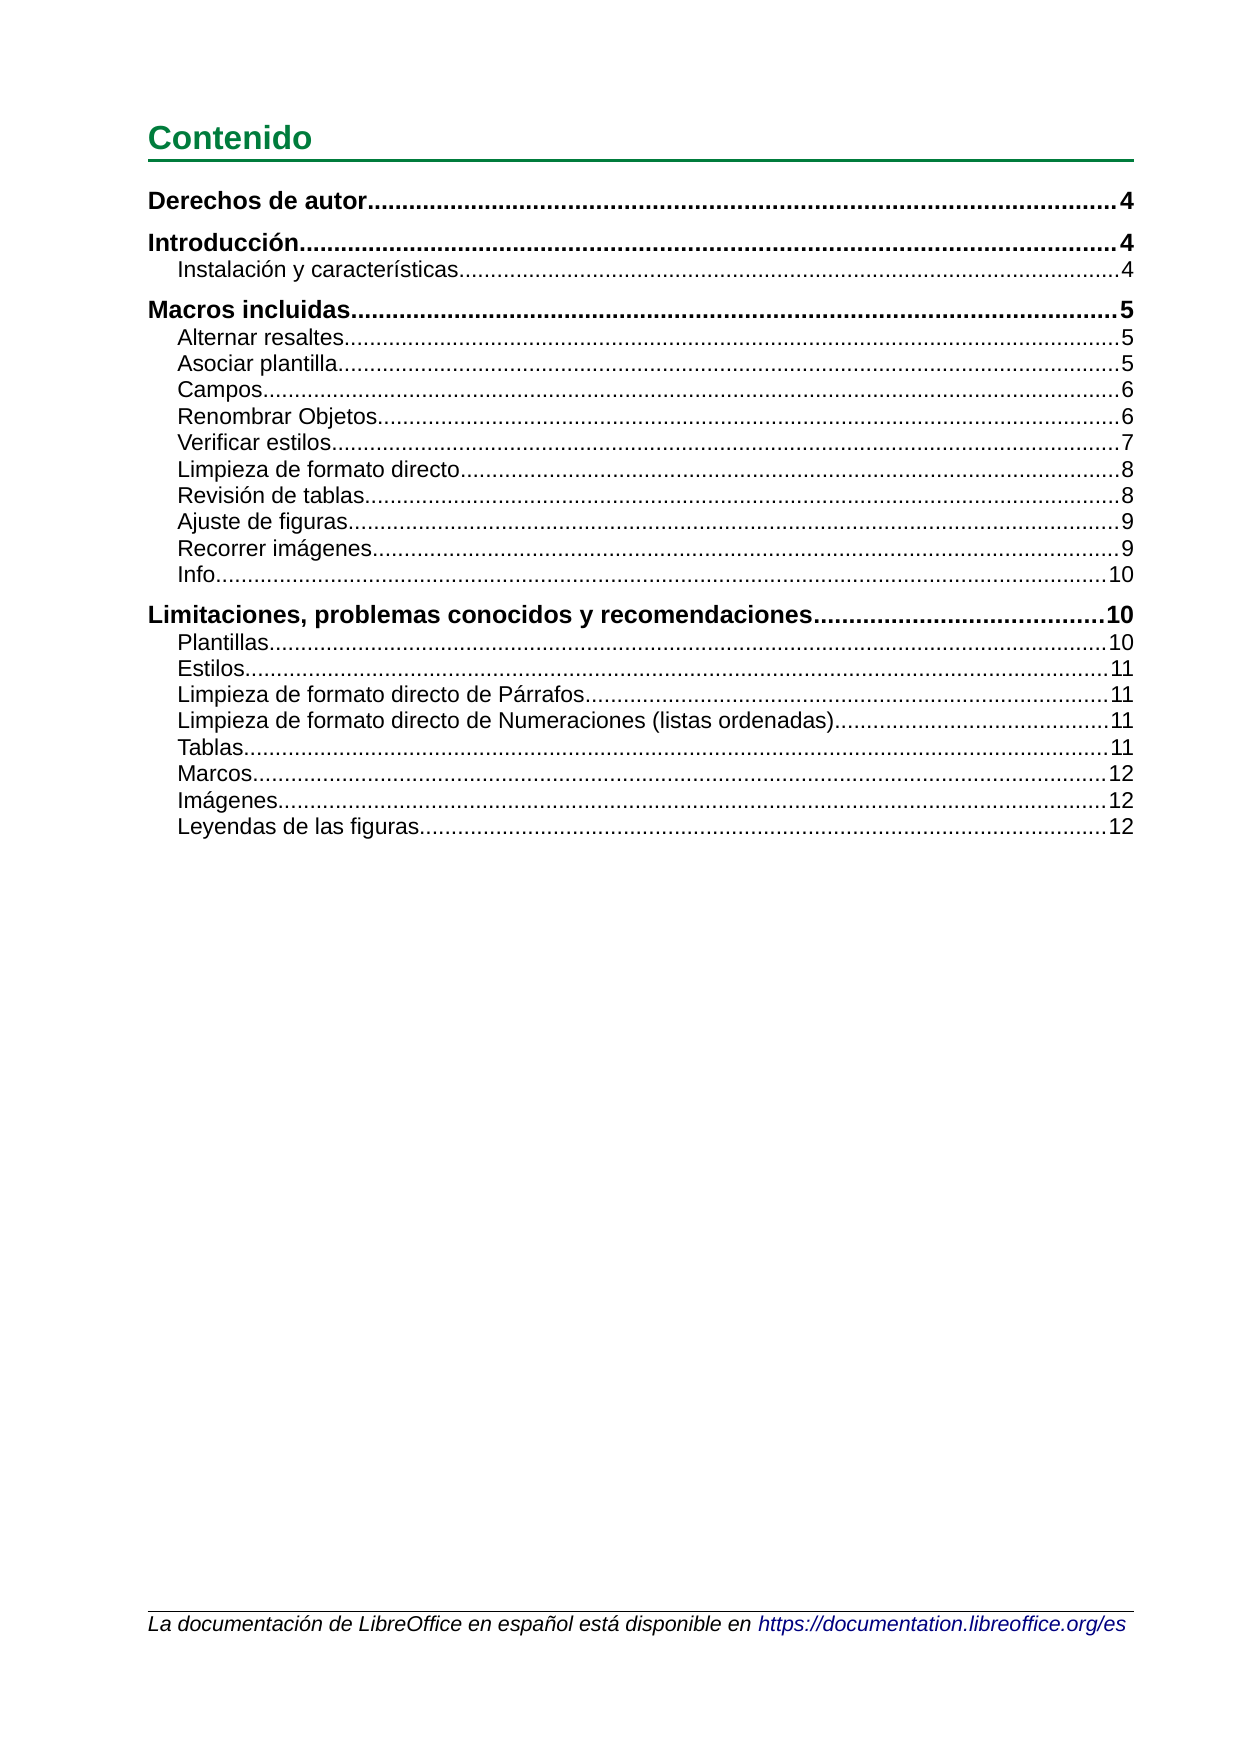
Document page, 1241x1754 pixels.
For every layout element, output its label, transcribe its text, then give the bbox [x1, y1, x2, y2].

text Ajuste de figuras 9 [177, 508, 1134, 534]
text Macros incluidas 5 [148, 295, 1134, 324]
text Limpieza de formato directo de Párrafos 11 [177, 681, 1134, 707]
text Limpieza de formato directo 8 [177, 456, 1134, 482]
text Asociar plantilla 5 [177, 350, 1134, 376]
text Campos 6 [177, 376, 1134, 403]
text Instalación y características 4 [177, 256, 1134, 283]
text Recorrer imágenes 9 [177, 534, 1134, 561]
text Limpieza de formato directo de Numeraciones (listas ordenadas) 11 [177, 707, 1134, 734]
text Derechos de autor 4 [148, 186, 1134, 215]
text Limitaciones, problemas conocidos y recomendaciones 10 [148, 600, 1134, 628]
text Revisión de tablas 8 [177, 482, 1134, 508]
text Leyendas de las figuras 12 [177, 813, 1134, 839]
text Plantillas 10 [177, 628, 1134, 655]
text Verificar estilos 7 [177, 429, 1134, 456]
text Info 10 [177, 561, 1134, 587]
text Estilos 11 [177, 655, 1134, 681]
text Marcos 12 [177, 760, 1134, 787]
subtitle Contenido [148, 118, 1134, 159]
text Imágenes 12 [177, 787, 1134, 813]
text Alternar resaltes 5 [177, 324, 1134, 350]
text Tablas 11 [177, 734, 1134, 760]
text Renombrar Objetos 6 [177, 403, 1134, 429]
text Introducción 4 [148, 227, 1134, 256]
